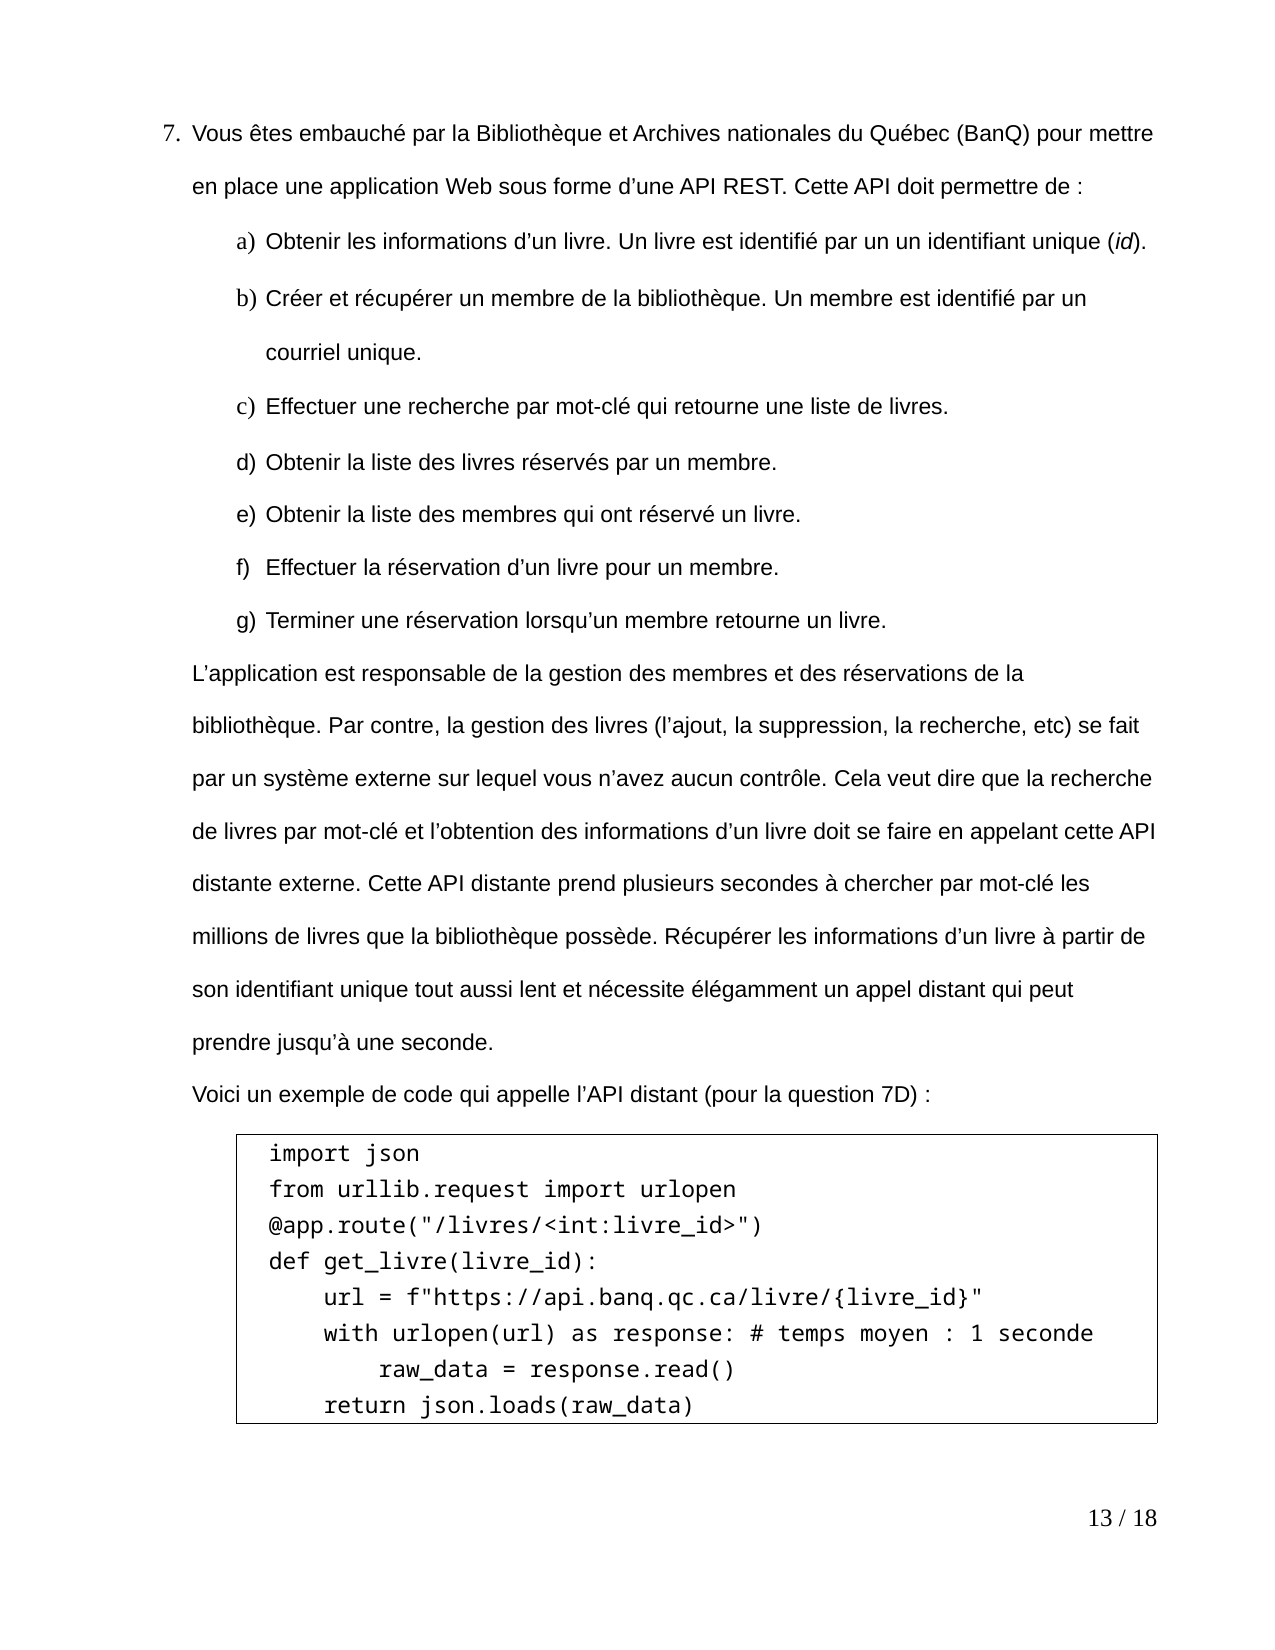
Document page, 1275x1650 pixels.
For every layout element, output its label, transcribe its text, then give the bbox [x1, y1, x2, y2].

list Créer et récupérer un membre de la bibliothèque. Un membre est identifié par un courriel unique. [236, 283, 1157, 365]
list Obtenir la liste des livres réservés par un membre. [236, 449, 1157, 475]
list Terminer une réservation lorsqu’un membre retourne un livre. [236, 607, 1157, 633]
list Effectuer une recherche par mot-clé qui retourne une liste de livres. [236, 391, 1157, 420]
list return json.loads(raw_data) [237, 1386, 1157, 1423]
list L’application est responsable de la gestion des membres et des réservations de la bibliothèque. Par contre, la gestion des livres (l’ajout, la suppression, la recherche, etc) se fait par un système externe sur lequel vous n’avez aucun contrôle. Cela veut dire que la recherche de livres par mot-clé et l’obtention des informations d’un livre doit se faire en appelant cette API distante externe. Cette API distante prend plusieurs secondes à chercher par mot-clé les millions de livres que la bibliothèque possède. Récupérer les informations d’un livre à partir de son identifiant unique tout aussi lent et nécessite élégamment un appel distant qui peut prendre jusqu’à une seconde. Voici un exemple de code qui appelle l’API distant (pour la question 7D) : [162, 659, 1157, 1108]
list Obtenir la liste des membres qui ont réservé un livre. [236, 501, 1157, 528]
list with urlopen(url) as response: # temps moyen : 1 seconde [237, 1314, 1157, 1348]
list Obtenir les informations d’un livre. Un livre est identifié par un un identifiant unique (id). [236, 226, 1157, 255]
list import json [237, 1135, 1157, 1168]
list raw_data = response.read() [237, 1349, 1157, 1384]
list @app.route("/livres/<int:livre_id>") [237, 1206, 1157, 1240]
list Effectuer la réservation d’un livre pour un membre. [236, 554, 1157, 581]
list from urllib.request import urlopen [237, 1170, 1157, 1204]
list def get_livre(livre_id): url = f"https://api.banq.qc.ca/livre/{livre_id}" [237, 1242, 1157, 1312]
list Vous êtes embauché par la Bibliothèque et Archives nationales du Québec (BanQ) pour mettre en place une application Web sous forme d’une API REST. Cette API doit permettre de : [162, 118, 1157, 199]
